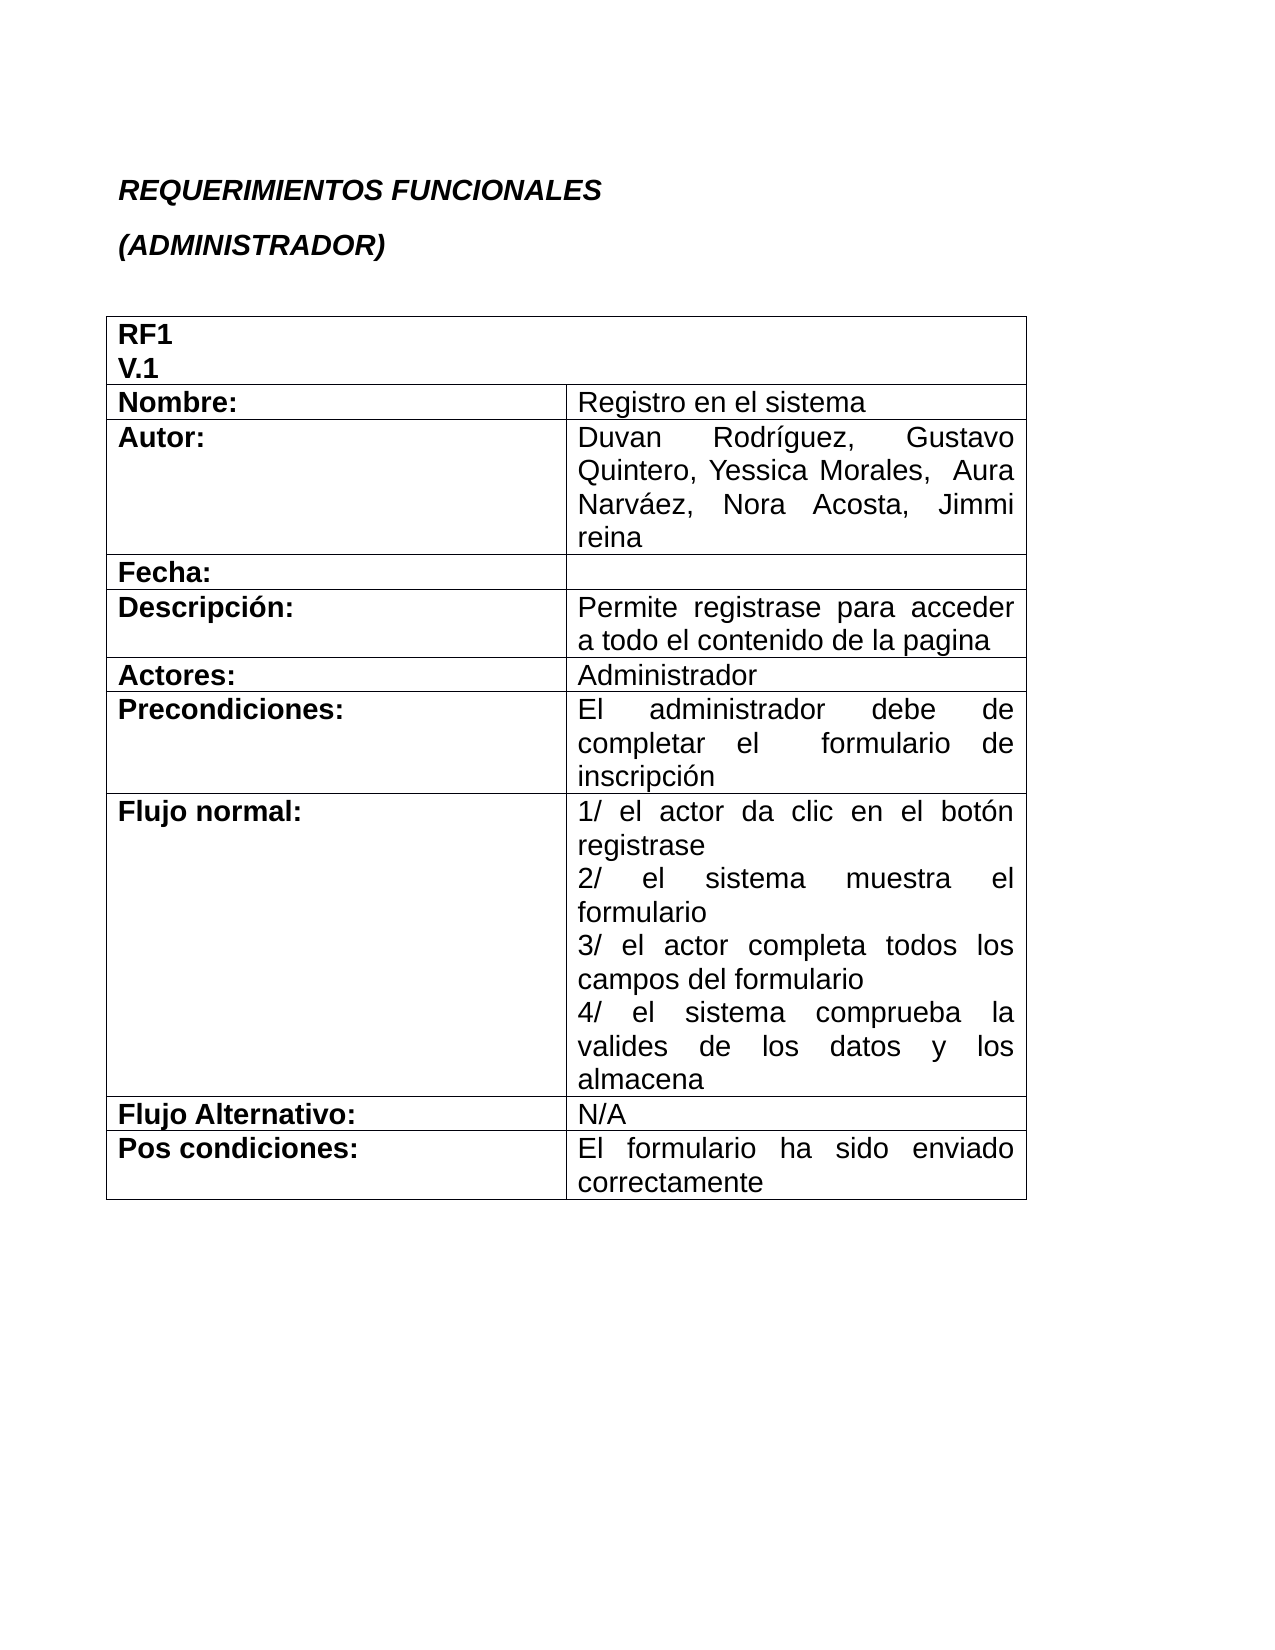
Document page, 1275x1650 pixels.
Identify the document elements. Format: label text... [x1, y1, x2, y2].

table_header RF1 V.1 [107, 317, 1026, 384]
table_cell El administrador debe de completar el formulario de inscripción [567, 692, 1026, 793]
table_cell Precondiciones: [107, 692, 566, 793]
table_cell Pos condiciones: [107, 1131, 566, 1198]
table_cell Registro en el sistema [567, 385, 1026, 419]
table_cell Nombre: [107, 385, 566, 419]
table_cell Duvan Rodríguez, Gustavo Quintero, Yessica Morales, Aura Narváez, Nora Acosta, Jimmi reina [567, 420, 1026, 554]
table_cell Flujo normal: [107, 794, 566, 1096]
table_cell El formulario ha sido enviado correctamente [567, 1131, 1026, 1198]
table_cell 1/ el actor da clic en el botón registrase 2/ el sistema muestra el formulario 3/ el actor completa todos los campos del formulario 4/ el sistema comprueba la valides de los datos y los almacena [567, 794, 1026, 1096]
table_cell Permite registrase para acceder a todo el contenido de la pagina [567, 590, 1026, 657]
table_cell Fecha: [107, 555, 566, 588]
table_cell Flujo Alternativo: [107, 1097, 566, 1130]
text (ADMINISTRADOR) [118, 228, 1157, 261]
table_cell [567, 555, 1026, 588]
table_cell Administrador [567, 658, 1026, 691]
table_cell Autor: [107, 420, 566, 554]
table_cell Descripción: [107, 590, 566, 657]
table_cell N/A [567, 1097, 1026, 1130]
table_cell Actores: [107, 658, 566, 691]
text REQUERIMIENTOS FUNCIONALES [118, 173, 1157, 206]
